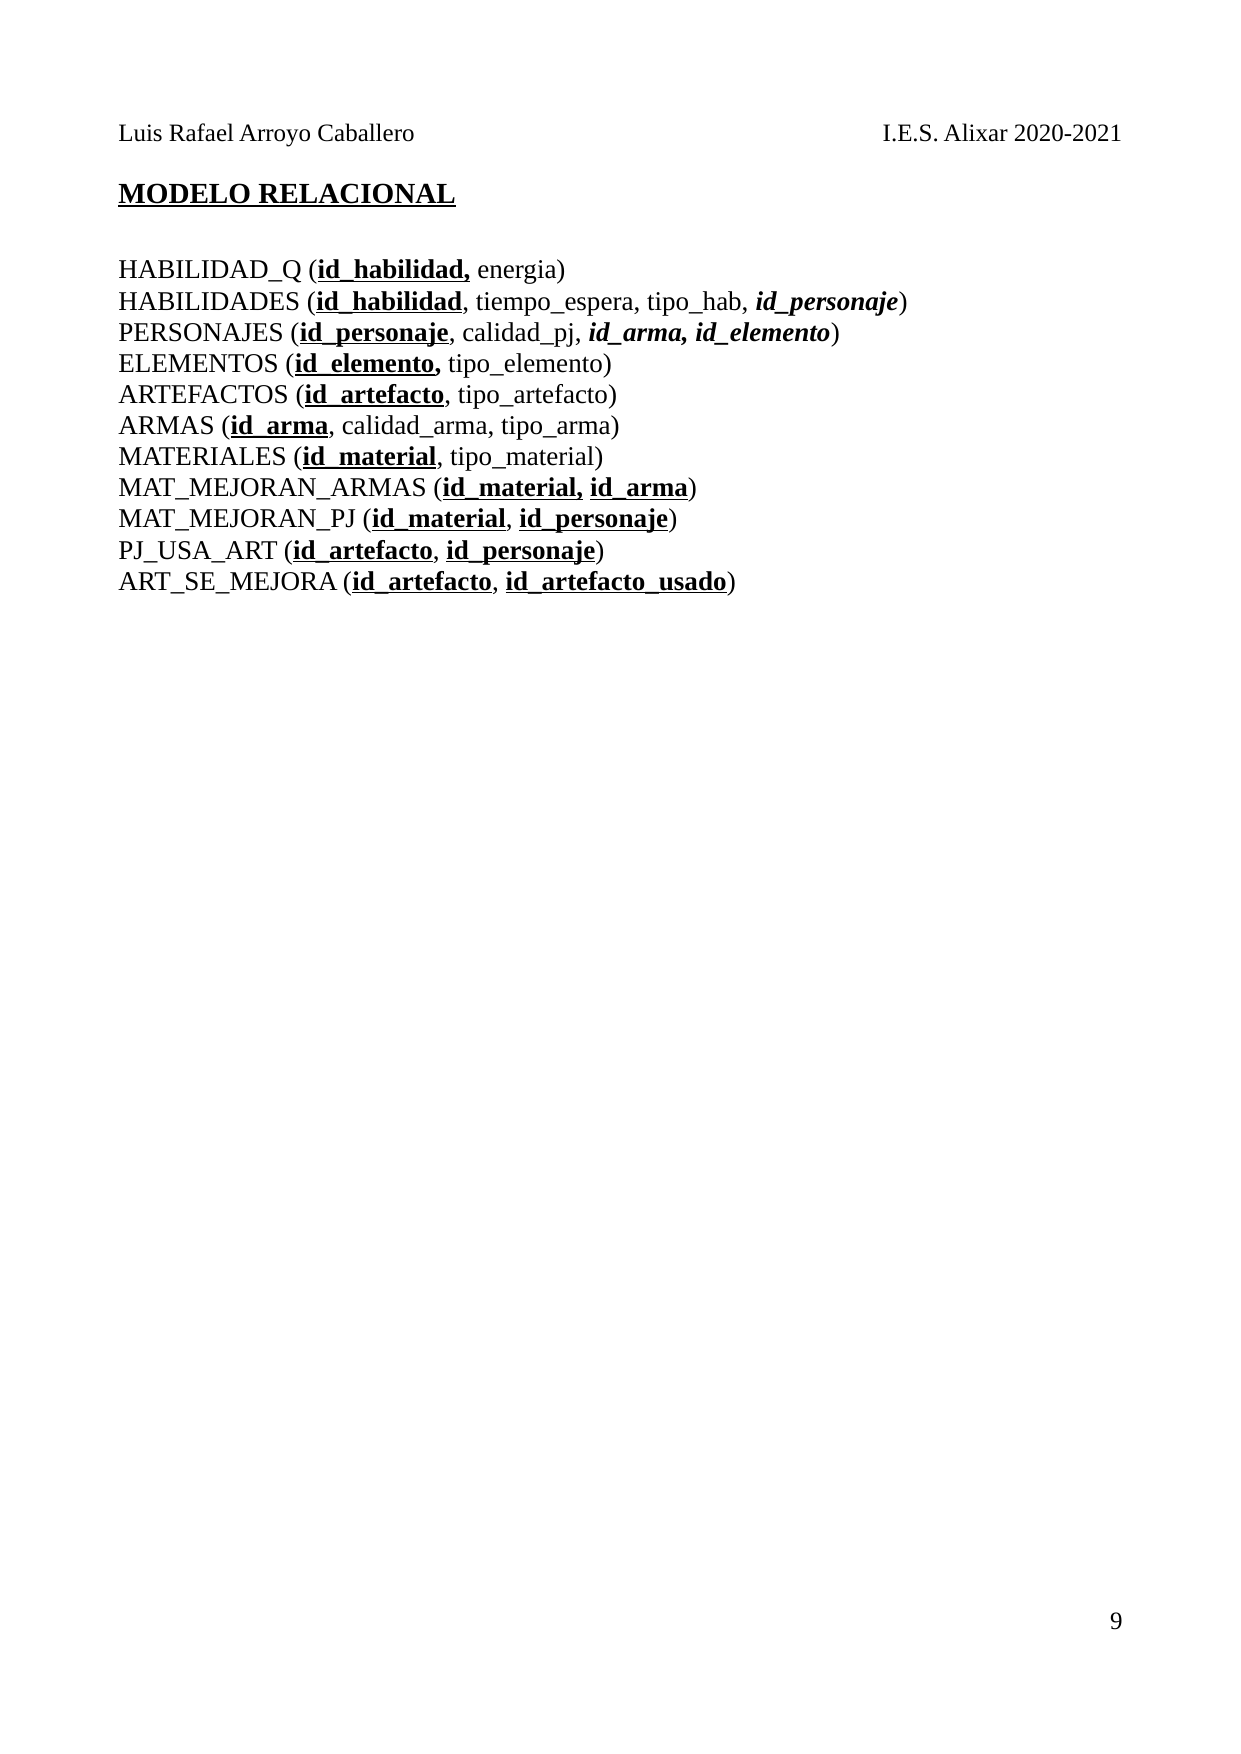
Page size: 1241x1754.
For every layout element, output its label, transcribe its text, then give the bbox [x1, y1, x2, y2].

text HABILIDAD_Q (id_habilidad, energia) [118, 253, 1122, 284]
text PJ_USA_ART (id_artefacto, id_personaje) [118, 534, 1122, 565]
text PERSONAJES (id_personaje, calidad_pj, id_arma, id_elemento) [118, 316, 1122, 347]
text MATERIALES (id_material, tipo_material) [118, 440, 1122, 471]
text HABILIDADES (id_habilidad, tiempo_espera, tipo_hab, id_personaje) [118, 284, 1122, 316]
text MAT_MEJORAN_ARMAS (id_material, id_arma) [118, 471, 1122, 503]
text ARMAS (id_arma, calidad_arma, tipo_arma) [118, 409, 1122, 440]
text ARTEFACTOS (id_artefacto, tipo_artefacto) [118, 378, 1122, 409]
text ELEMENTOS (id_elemento, tipo_elemento) [118, 347, 1122, 378]
text ART_SE_MEJORA (id_artefacto, id_artefacto_usado) [118, 565, 1122, 596]
text MODELO RELACIONAL [118, 176, 1122, 210]
text MAT_MEJORAN_PJ (id_material, id_personaje) [118, 503, 1122, 534]
